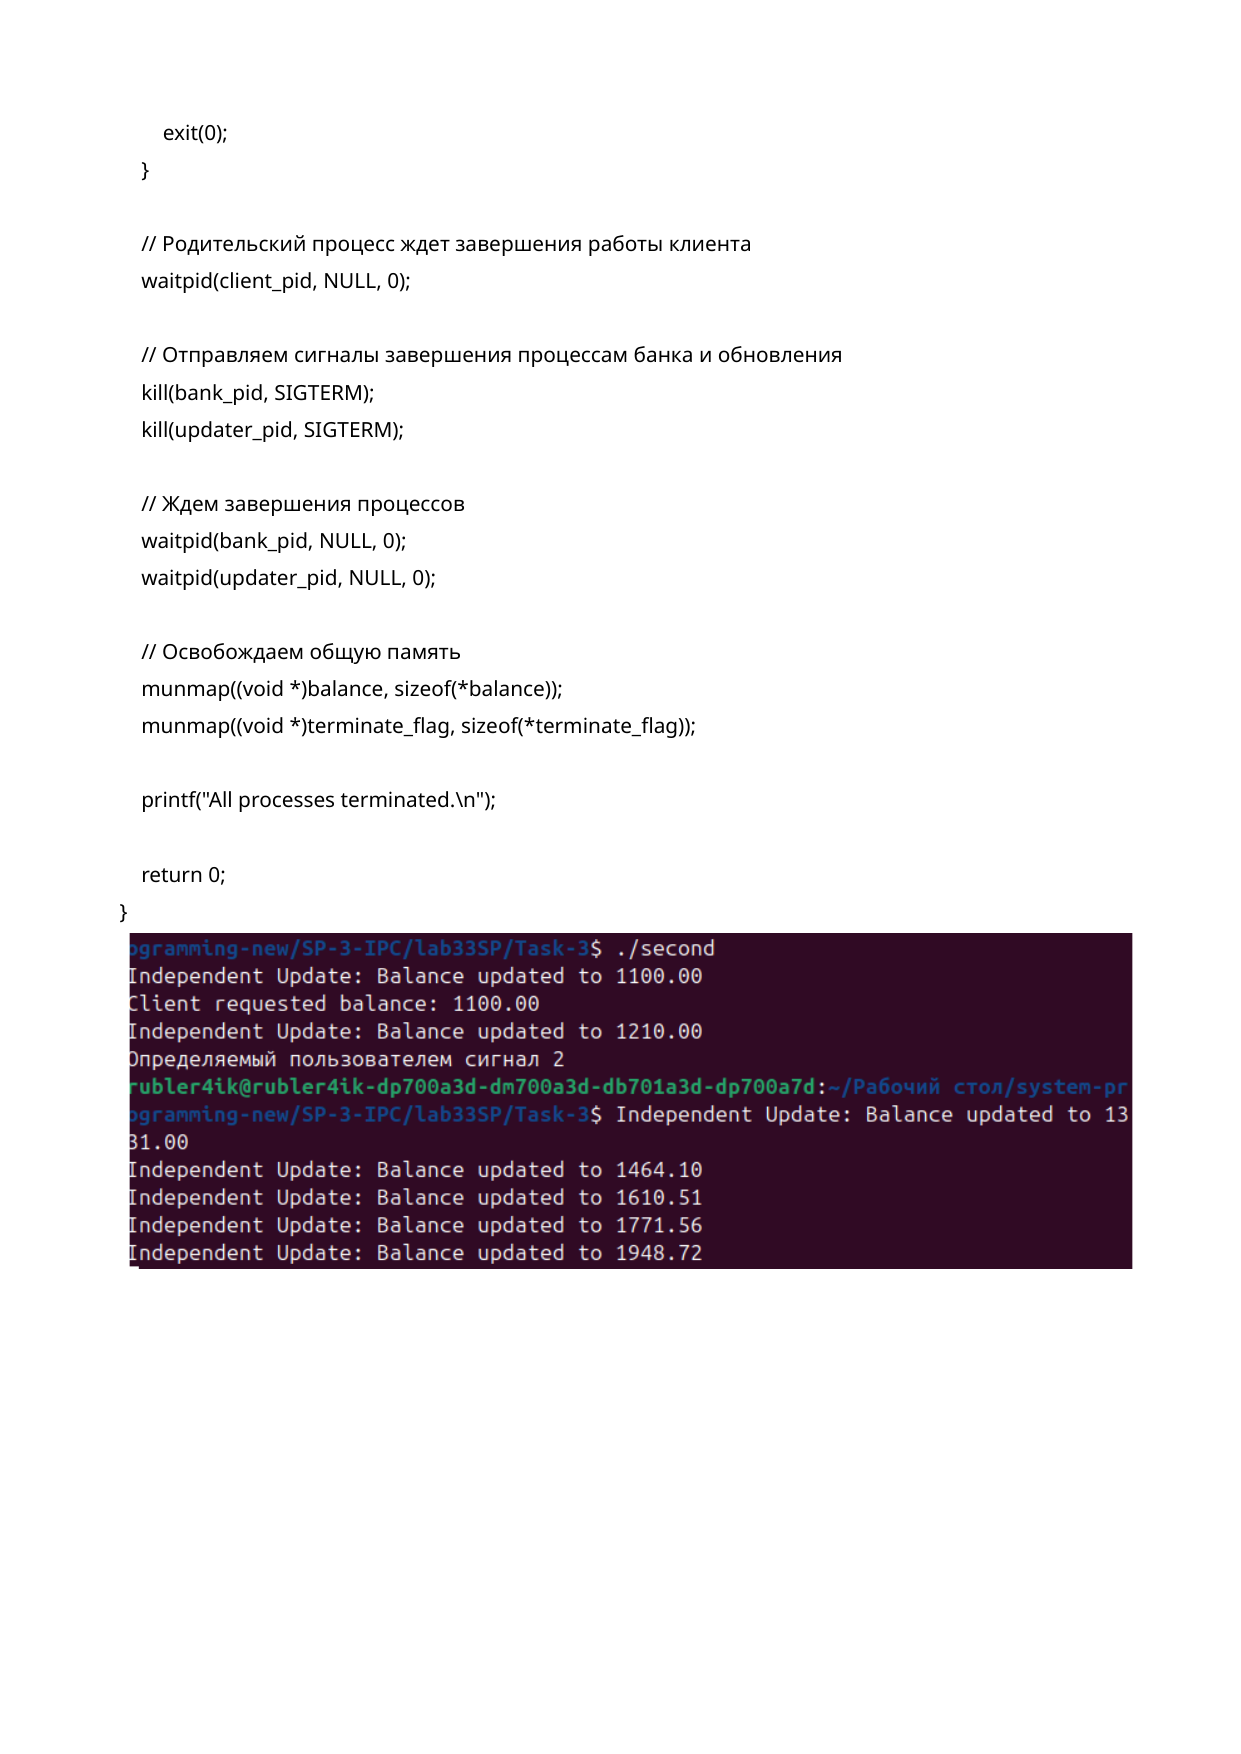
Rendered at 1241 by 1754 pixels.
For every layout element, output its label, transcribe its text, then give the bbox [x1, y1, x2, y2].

text waitpid(bank_pid, NULL, 0); [119, 526, 1122, 554]
text // Родительский процесс ждет завершения работы клиента [119, 229, 1122, 258]
text munmap((void *)terminate_flag, sizeof(*terminate_flag)); [119, 711, 1122, 740]
text // Ждем завершения процессов [119, 489, 1122, 517]
text munmap((void *)balance, sizeof(*balance)); [119, 674, 1122, 703]
text kill(updater_pid, SIGTERM); [119, 415, 1122, 443]
text } [119, 897, 1122, 925]
text // Освобождаем общую память [119, 637, 1122, 666]
text } [119, 155, 1122, 184]
text waitpid(updater_pid, NULL, 0); [119, 563, 1122, 592]
text // Отправляем сигналы завершения процессам банка и обновления [119, 341, 1122, 369]
text printf("All processes terminated.\n"); [119, 786, 1122, 814]
text kill(bank_pid, SIGTERM); [119, 378, 1122, 406]
text waitpid(client_pid, NULL, 0); [119, 266, 1122, 295]
text exit(0); [119, 118, 1122, 147]
text return 0; [119, 860, 1122, 888]
